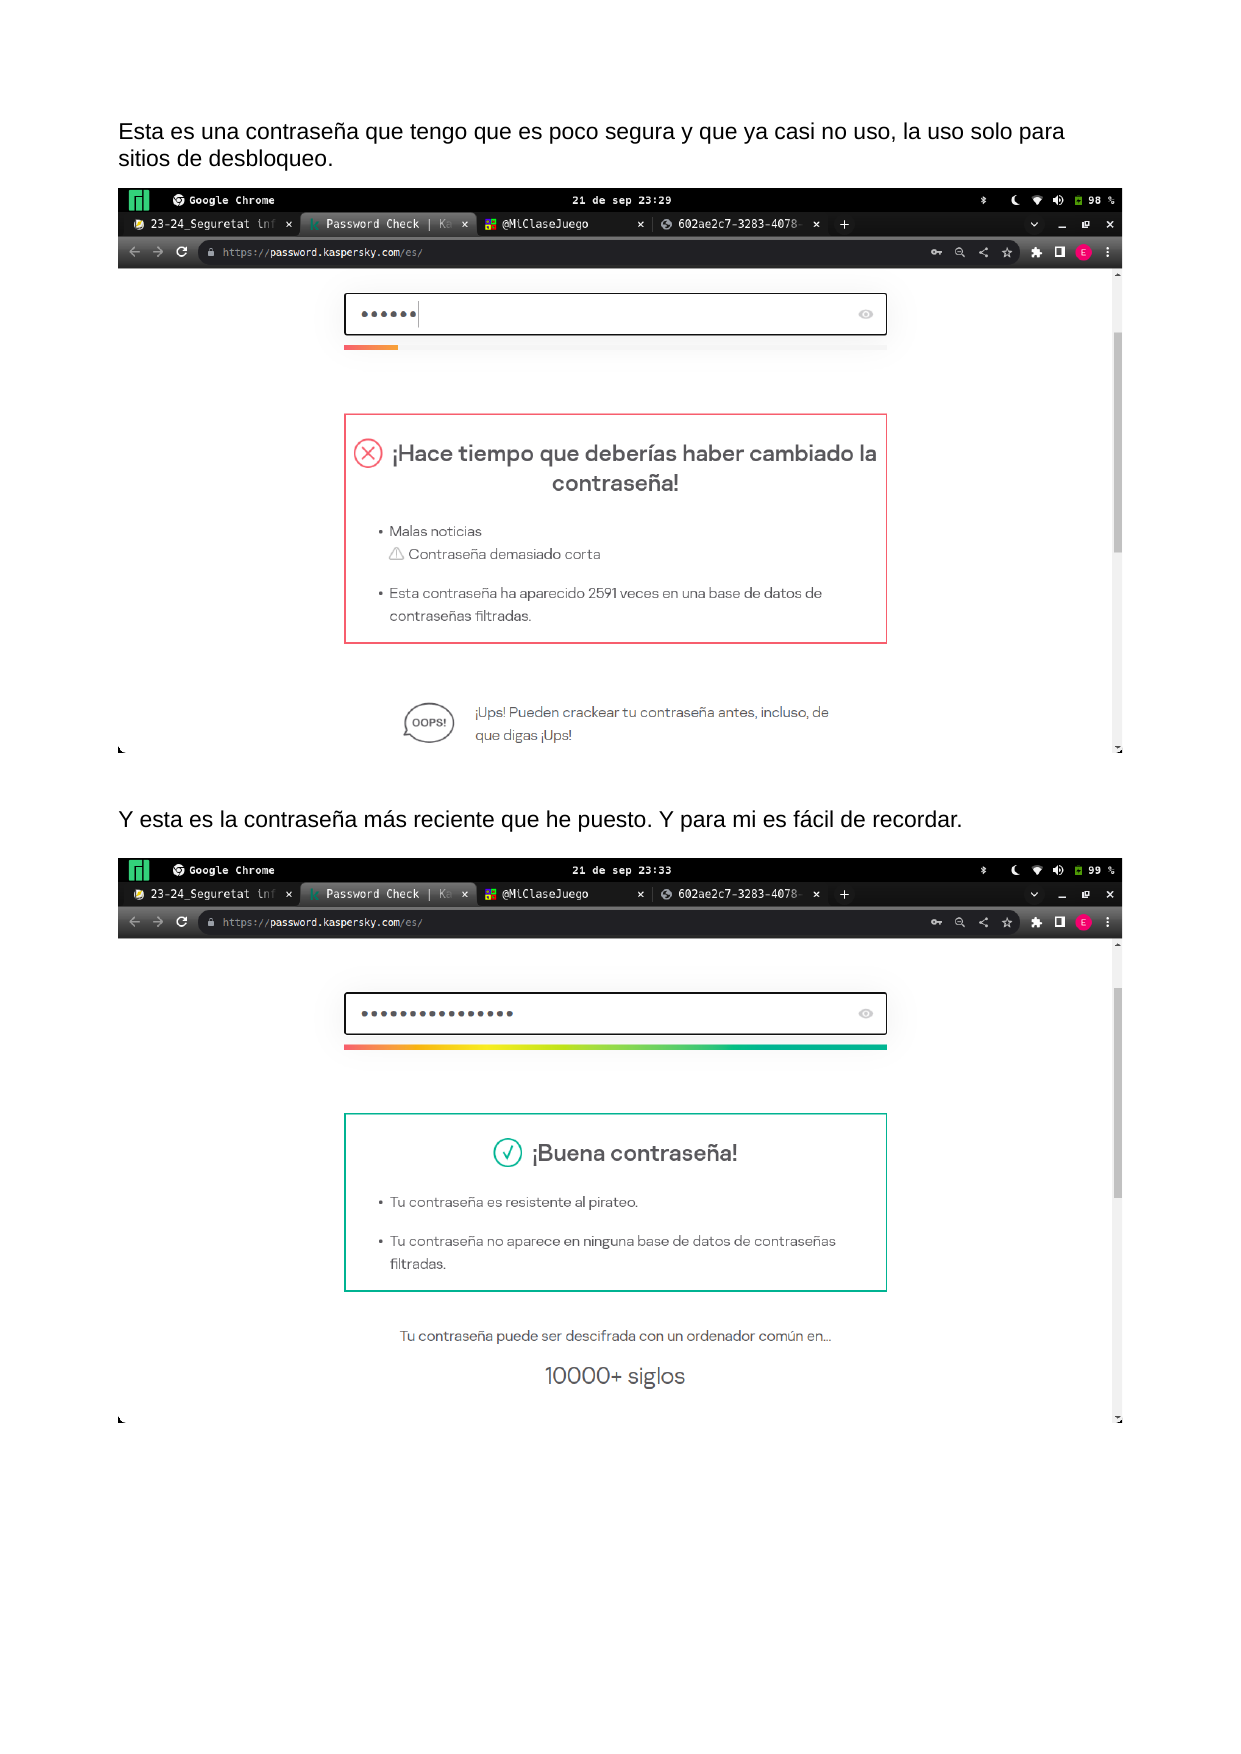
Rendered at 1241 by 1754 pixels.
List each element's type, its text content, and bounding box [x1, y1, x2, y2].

picture [118, 188, 1123, 753]
picture [118, 858, 1123, 1423]
text Y esta es la contraseña más reciente que he puesto. Y para mi es fácil de recordar. [118, 806, 1122, 832]
text Esta es una contraseña que tengo que es poco segura y que ya casi no uso, la uso solo para sitios de desbloqueo. [118, 118, 1122, 171]
